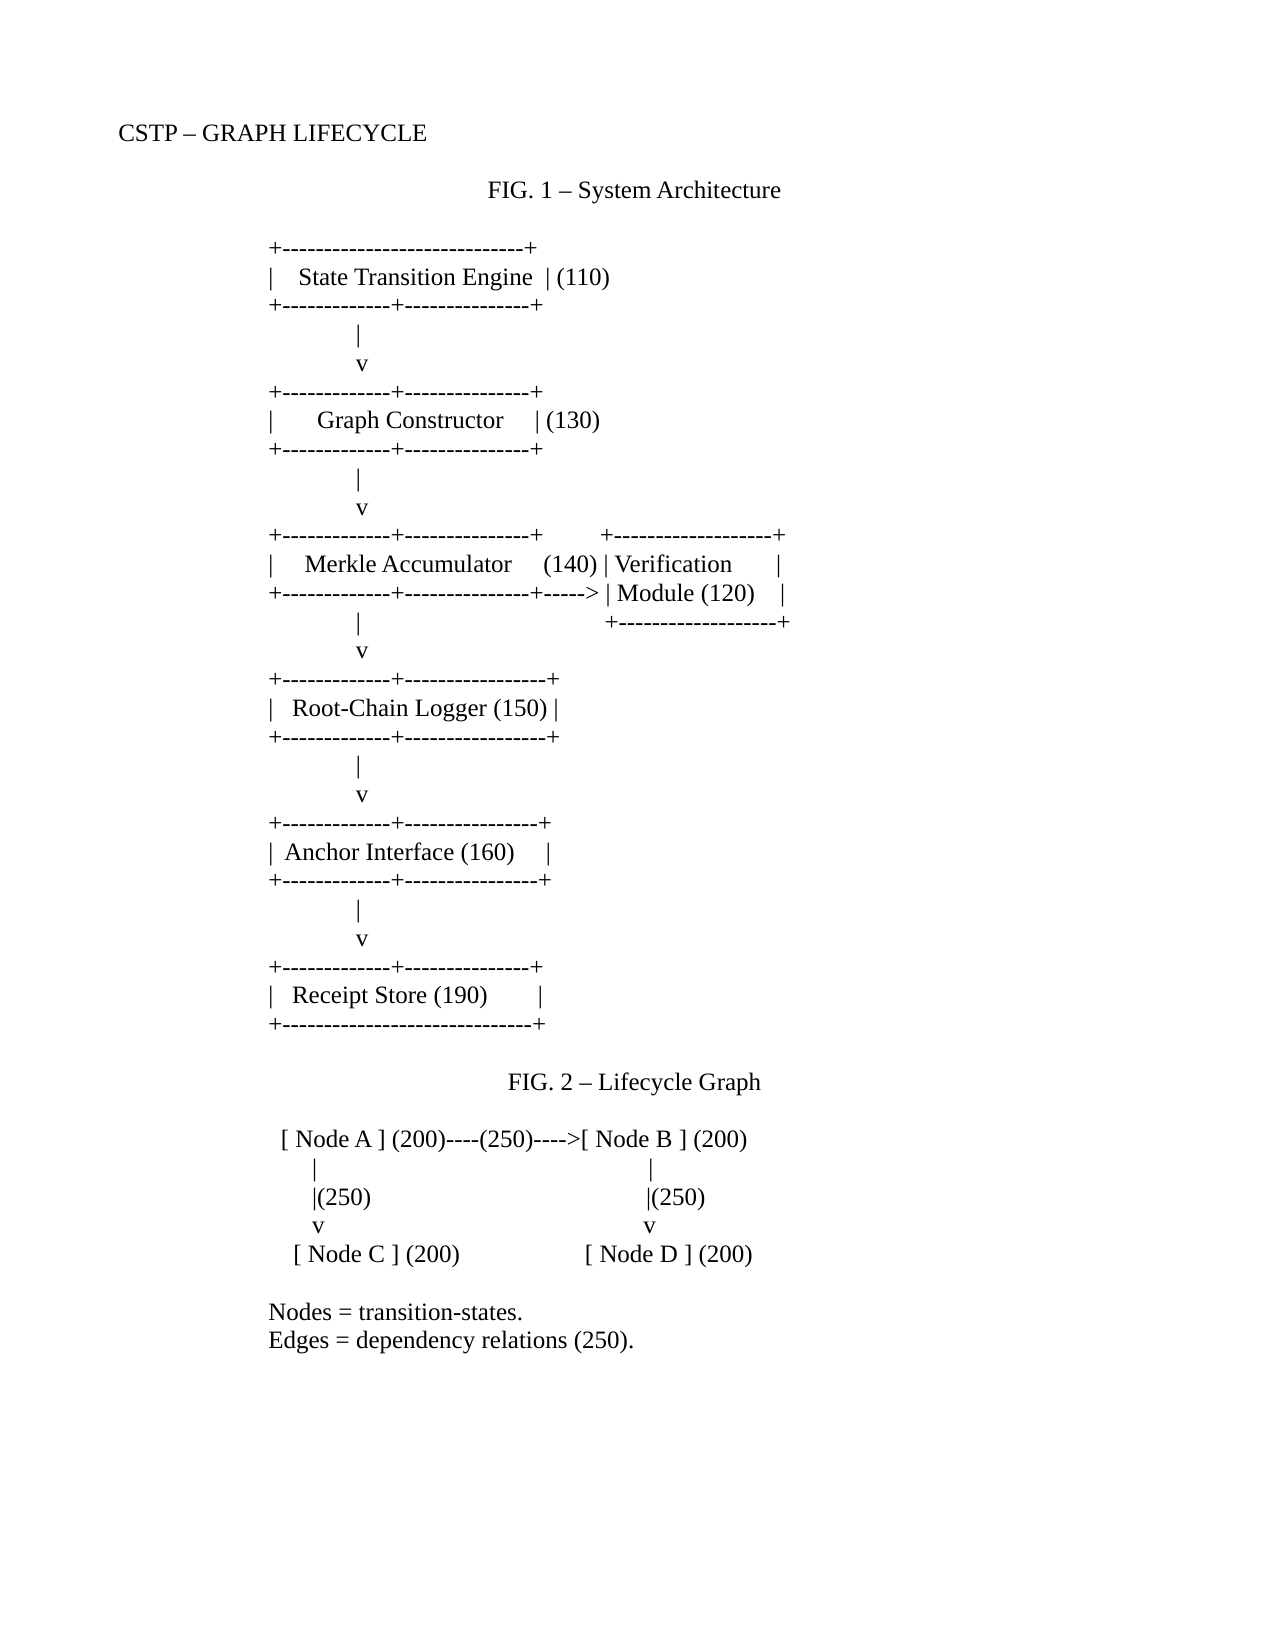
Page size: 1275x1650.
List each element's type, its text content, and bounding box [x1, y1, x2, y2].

text [ Node A ] (200)----(250)---->[ Node B ] (200) | | |(250) |(250) v v [ Node C ] (200) [ Node D ] (200) [268, 1124, 1157, 1297]
text CSTP – GRAPH LIFECYCLE [118, 118, 1157, 147]
text Nodes = transition-states. Edges = dependency relations (250). [268, 1297, 1157, 1354]
text FIG. 2 – Lifecycle Graph [118, 1067, 1157, 1096]
text +-----------------------------+ | State Transition Engine | (110) +-------------+---------------+ | v +-------------+---------------+ | Graph Constructor | (130) +-------------+---------------+ | v +-------------+---------------+ +-------------------+ | Merkle Accumulator (140) | Verification | +-------------+---------------+-----> | Module (120) | | +-------------------+ v +-------------+-----------------+ | Root-Chain Logger (150) | +-------------+-----------------+ | v +-------------+----------------+ | Anchor Interface (160) | +-------------+----------------+ | v +-------------+---------------+ | Receipt Store (190) | +------------------------------+ [268, 233, 1157, 1038]
text FIG. 1 – System Architecture [118, 176, 1157, 204]
